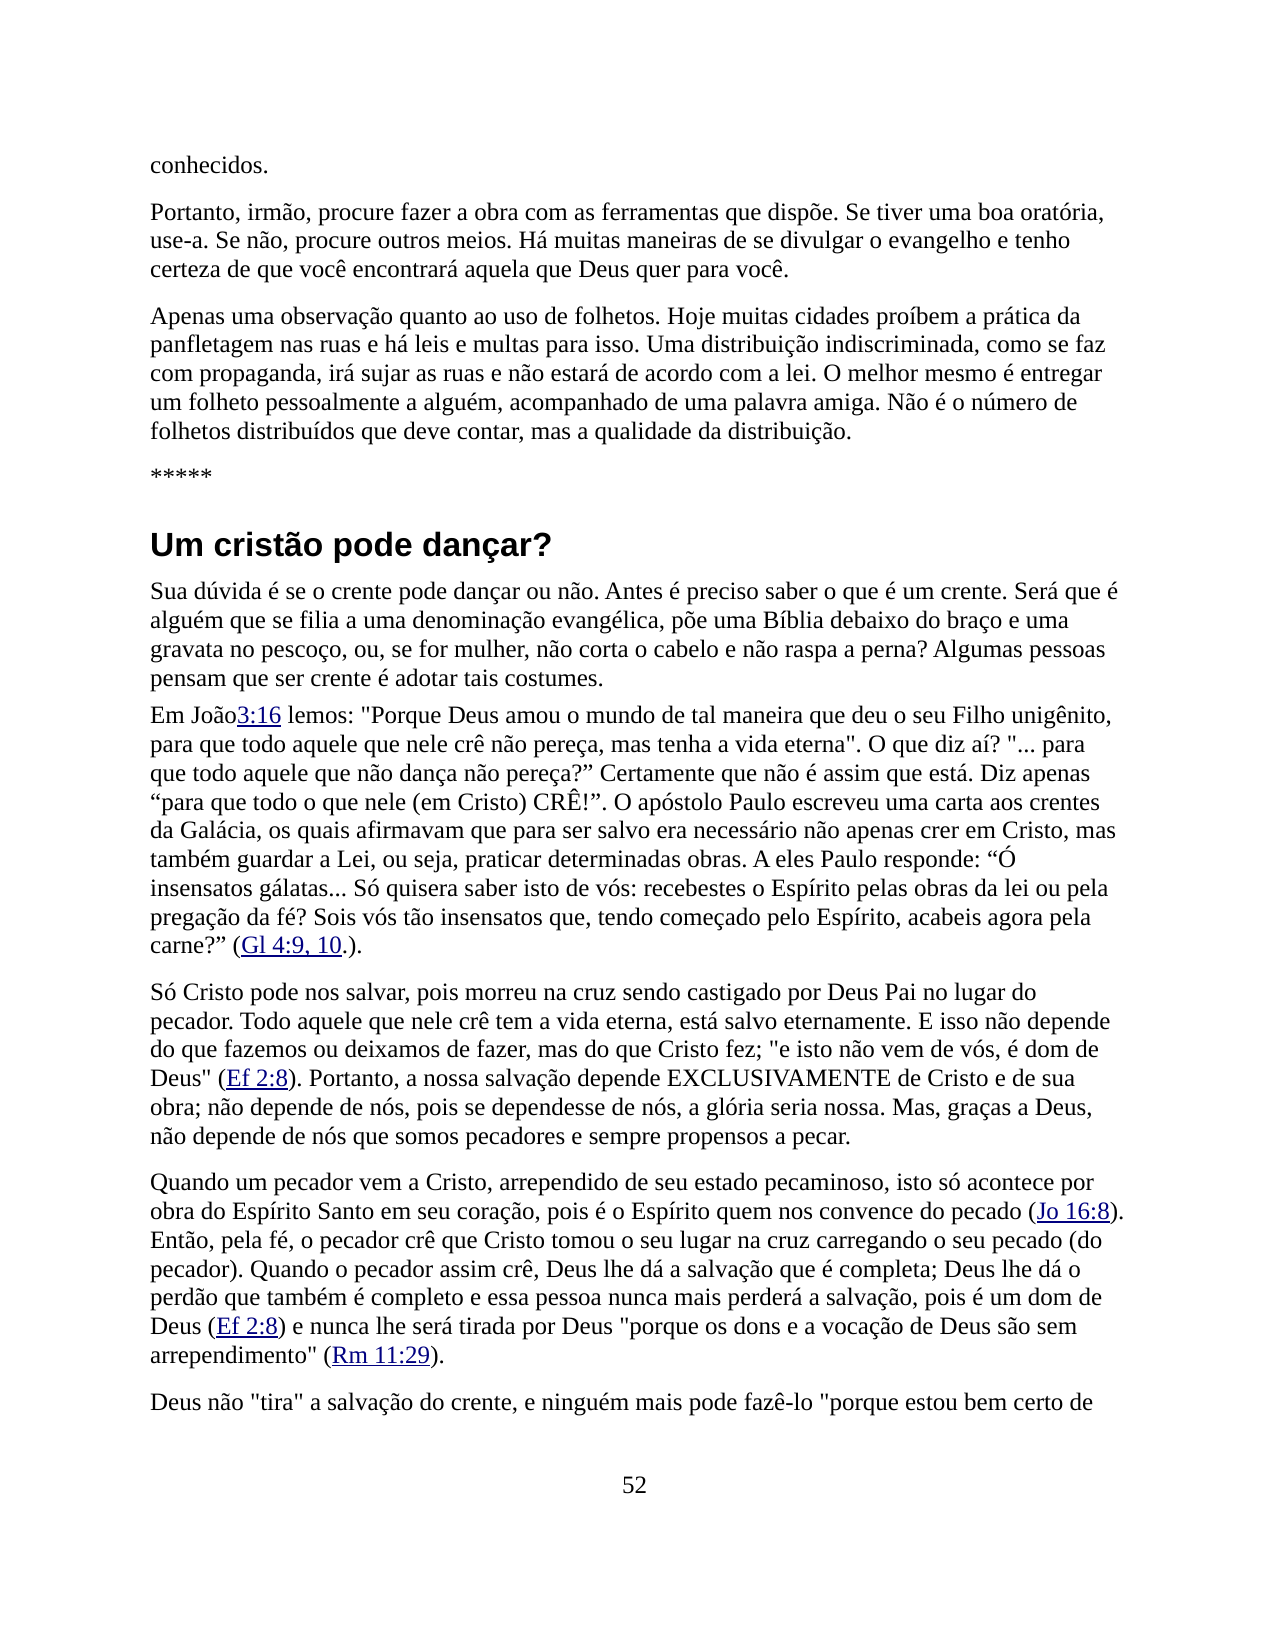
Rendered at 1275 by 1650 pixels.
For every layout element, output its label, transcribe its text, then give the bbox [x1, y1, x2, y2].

text Portanto, irmão, procure fazer a obra com as ferramentas que dispõe. Se tiver uma boa oratória, use-a. Se não, procure outros meios. Há muitas maneiras de se divulgar o evangelho e tenho certeza de que você encontrará aquela que Deus quer para você. [150, 197, 1125, 283]
text Em João3:16 lemos: "Porque Deus amou o mundo de tal maneira que deu o seu Filho unigênito, para que todo aquele que nele crê não pereça, mas tenha a vida eterna". O que diz aí? "... para que todo aquele que não dança não pereça?” Certamente que não é assim que está. Diz apenas “para que todo o que nele (em Cristo) CRÊ!”. O apóstolo Paulo escreveu uma carta aos crentes da Galácia, os quais afirmavam que para ser salvo era necessário não apenas crer em Cristo, mas também guardar a Lei, ou seja, praticar determinadas obras. A eles Paulo responde: “Ó insensatos gálatas... Só quisera saber isto de vós: recebestes o Espírito pelas obras da lei ou pela pregação da fé? Sois vós tão insensatos que, tendo começado pelo Espírito, acabeis agora pela carne?” (Gl 4:9, 10.). [150, 700, 1125, 959]
text conhecidos. [150, 150, 1125, 179]
text Quando um pecador vem a Cristo, arrependido de seu estado pecaminoso, isto só acontece por obra do Espírito Santo em seu coração, pois é o Espírito quem nos convence do pecado (Jo 16:8). Então, pela fé, o pecador crê que Cristo tomou o seu lugar na cruz carregando o seu pecado (do pecador). Quando o pecador assim crê, Deus lhe dá a salvação que é completa; Deus lhe dá o perdão que também é completo e essa pessoa nunca mais perderá a salvação, pois é um dom de Deus (Ef 2:8) e nunca lhe será tirada por Deus "porque os dons e a vocação de Deus são sem arrependimento" (Rm 11:29). [150, 1167, 1125, 1369]
text Apenas uma observação quanto ao uso de folhetos. Hoje muitas cidades proíbem a prática da panfletagem nas ruas e há leis e multas para isso. Uma distribuição indiscriminada, como se faz com propaganda, irá sujar as ruas e não estará de acordo com a lei. O melhor mesmo é entregar um folheto pessoalmente a alguém, acompanhado de uma palavra amiga. Não é o número de folhetos distribuídos que deve contar, mas a qualidade da distribuição. [150, 301, 1125, 444]
text Deus não "tira" a salvação do crente, e ninguém mais pode fazê-lo "porque estou bem certo de [150, 1387, 1125, 1415]
text ***** [150, 462, 1125, 491]
subtitle Um cristão pode dançar? [150, 525, 1125, 564]
text Só Cristo pode nos salvar, pois morreu na cruz sendo castigado por Deus Pai no lugar do pecador. Todo aquele que nele crê tem a vida eterna, está salvo eternamente. E isso não depende do que fazemos ou deixamos de fazer, mas do que Cristo fez; "e isto não vem de vós, é dom de Deus" (Ef 2:8). Portanto, a nossa salvação depende EXCLUSIVAMENTE de Cristo e de sua obra; não depende de nós, pois se dependesse de nós, a glória seria nossa. Mas, graças a Deus, não depende de nós que somos pecadores e sempre propensos a pecar. [150, 977, 1125, 1149]
text Sua dúvida é se o crente pode dançar ou não. Antes é preciso saber o que é um crente. Será que é alguém que se filia a uma denominação evangélica, põe uma Bíblia debaixo do braço e uma gravata no pescoço, ou, se for mulher, não corta o cabelo e não raspa a perna? Algumas pessoas pensam que ser crente é adotar tais costumes. [150, 576, 1125, 691]
